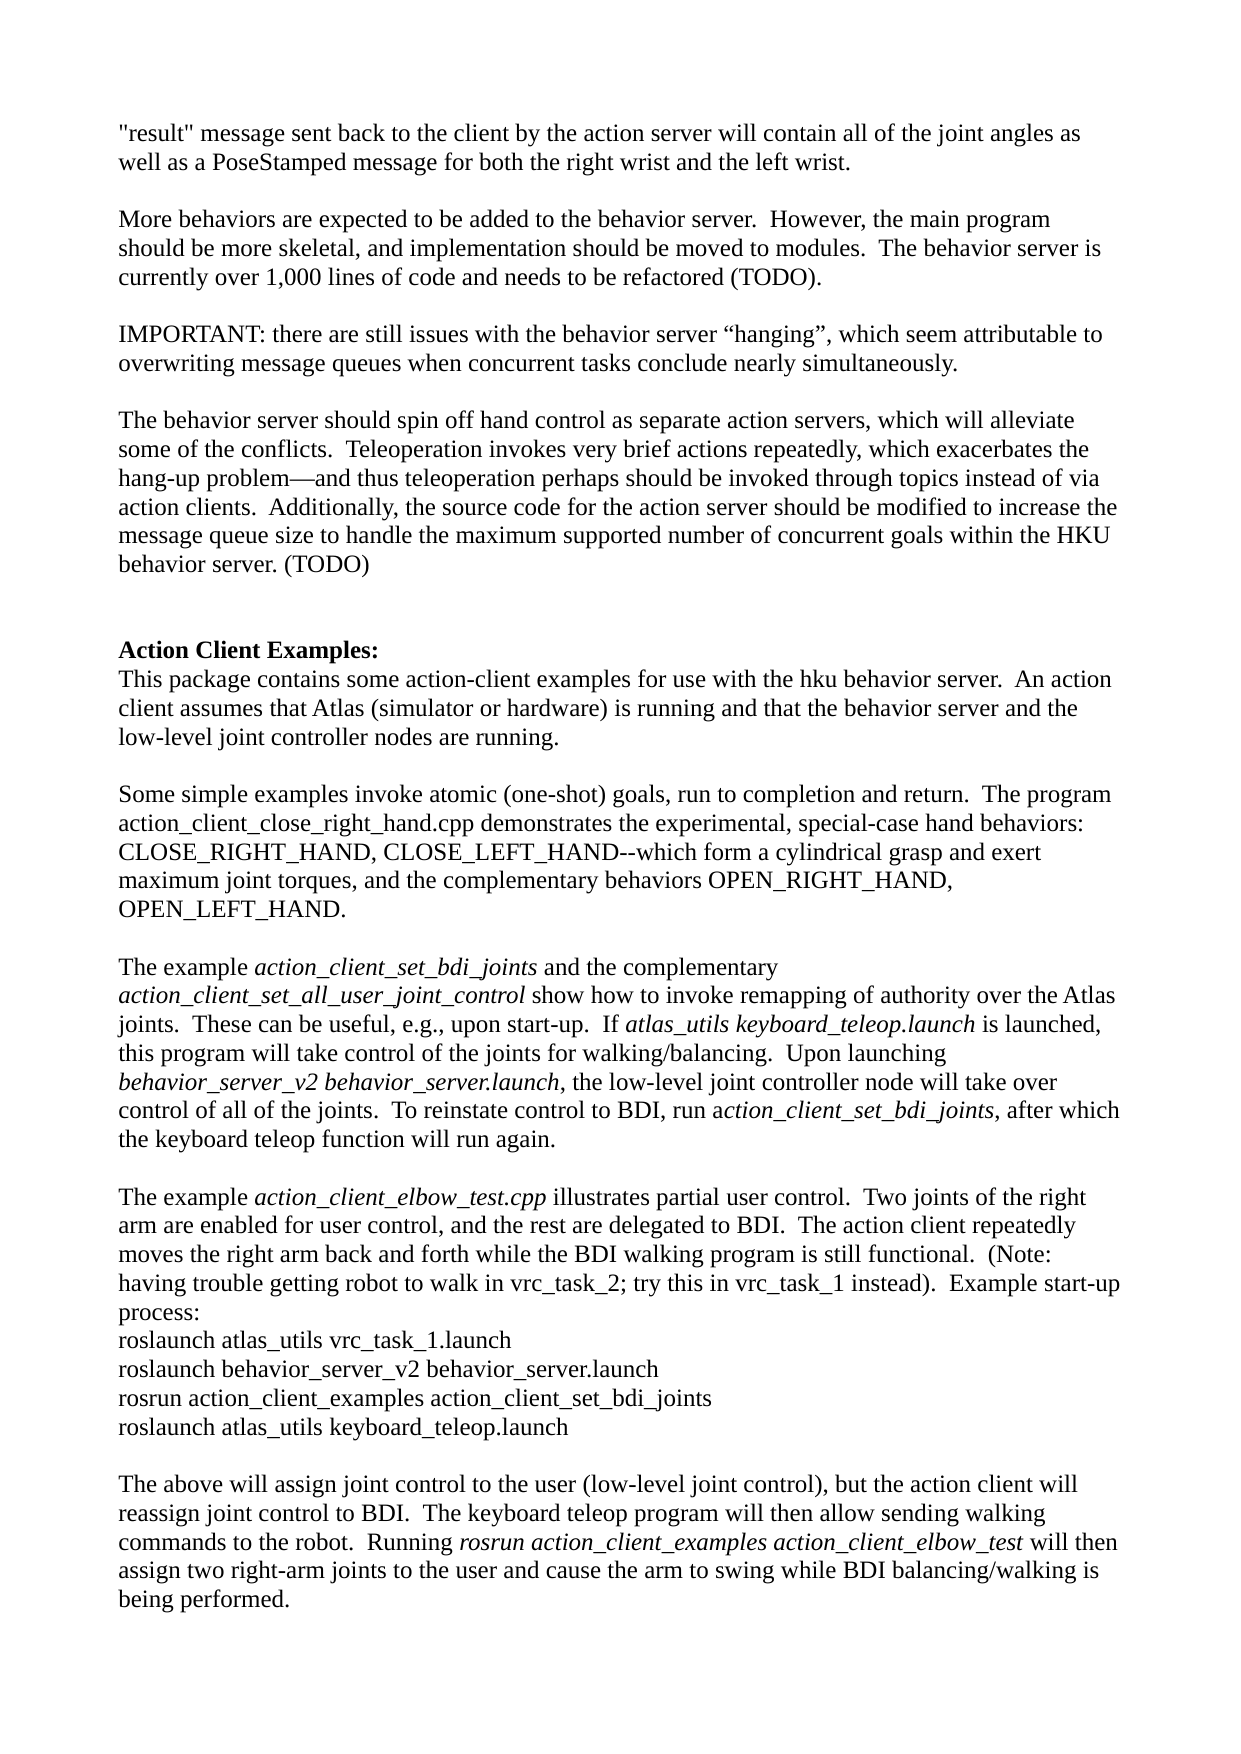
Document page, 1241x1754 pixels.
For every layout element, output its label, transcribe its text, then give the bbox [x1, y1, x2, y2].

text The example action_client_set_bdi_joints and the complementary action_client_set_all_user_joint_control show how to invoke remapping of authority over the Atlas joints. These can be useful, e.g., upon start-up. If atlas_utils keyboard_teleop.launch is launched, this program will take control of the joints for walking/balancing. Upon launching behavior_server_v2 behavior_server.launch, the low-level joint controller node will take over control of all of the joints. To reinstate control to BDI, run action_client_set_bdi_joints, after which the keyboard teleop function will run again. [118, 952, 1122, 1153]
text roslaunch atlas_utils keyboard_teleop.launch [118, 1412, 1122, 1441]
text Action Client Examples: [118, 636, 1122, 664]
text Some simple examples invoke atomic (one-shot) goals, run to completion and return. The program action_client_close_right_hand.cpp demonstrates the experimental, special-case hand behaviors: CLOSE_RIGHT_HAND, CLOSE_LEFT_HAND--which form a cylindrical grasp and exert maximum joint torques, and the complementary behaviors OPEN_RIGHT_HAND, OPEN_LEFT_HAND. [118, 779, 1122, 923]
text The example action_client_elbow_test.cpp illustrates partial user control. Two joints of the right arm are enabled for user control, and the rest are delegated to BDI. The action client repeatedly moves the right arm back and forth while the BDI walking program is still functional. (Note: having trouble getting robot to walk in vrc_task_2; try this in vrc_task_1 instead). Example start-up process: [118, 1182, 1122, 1326]
text roslaunch atlas_utils vrc_task_1.launch [118, 1326, 1122, 1354]
text IMPORTANT: there are still issues with the behavior server “hanging”, which seem attributable to overwriting message queues when concurrent tasks conclude nearly simultaneously. [118, 319, 1122, 377]
text This package contains some action-client examples for use with the hku behavior server. An action client assumes that Atlas (simulator or hardware) is running and that the behavior server and the low-level joint controller nodes are running. [118, 664, 1122, 751]
text "result" message sent back to the client by the action server will contain all of the joint angles as well as a PoseStamped message for both the right wrist and the left wrist. [118, 118, 1122, 176]
text rosrun action_client_examples action_client_set_bdi_joints [118, 1383, 1122, 1412]
text The above will assign joint control to the user (low-level joint control), but the action client will reassign joint control to BDI. The keyboard teleop program will then allow sending walking commands to the robot. Running rosrun action_client_examples action_client_elbow_test will then assign two right-arm joints to the user and cause the arm to swing while BDI balancing/walking is being performed. [118, 1469, 1122, 1613]
text More behaviors are expected to be added to the behavior server. However, the main program should be more skeletal, and implementation should be moved to modules. The behavior server is currently over 1,000 lines of code and needs to be refactored (TODO). [118, 204, 1122, 291]
text The behavior server should spin off hand control as separate action servers, which will alleviate some of the conflicts. Teleoperation invokes very brief actions repeatedly, which exacerbates the hang-up problem—and thus teleoperation perhaps should be invoked through topics instead of via action clients. Additionally, the source code for the action server should be modified to increase the message queue size to handle the maximum supported number of concurrent goals within the HKU behavior server. (TODO) [118, 406, 1122, 578]
text roslaunch behavior_server_v2 behavior_server.launch [118, 1354, 1122, 1383]
